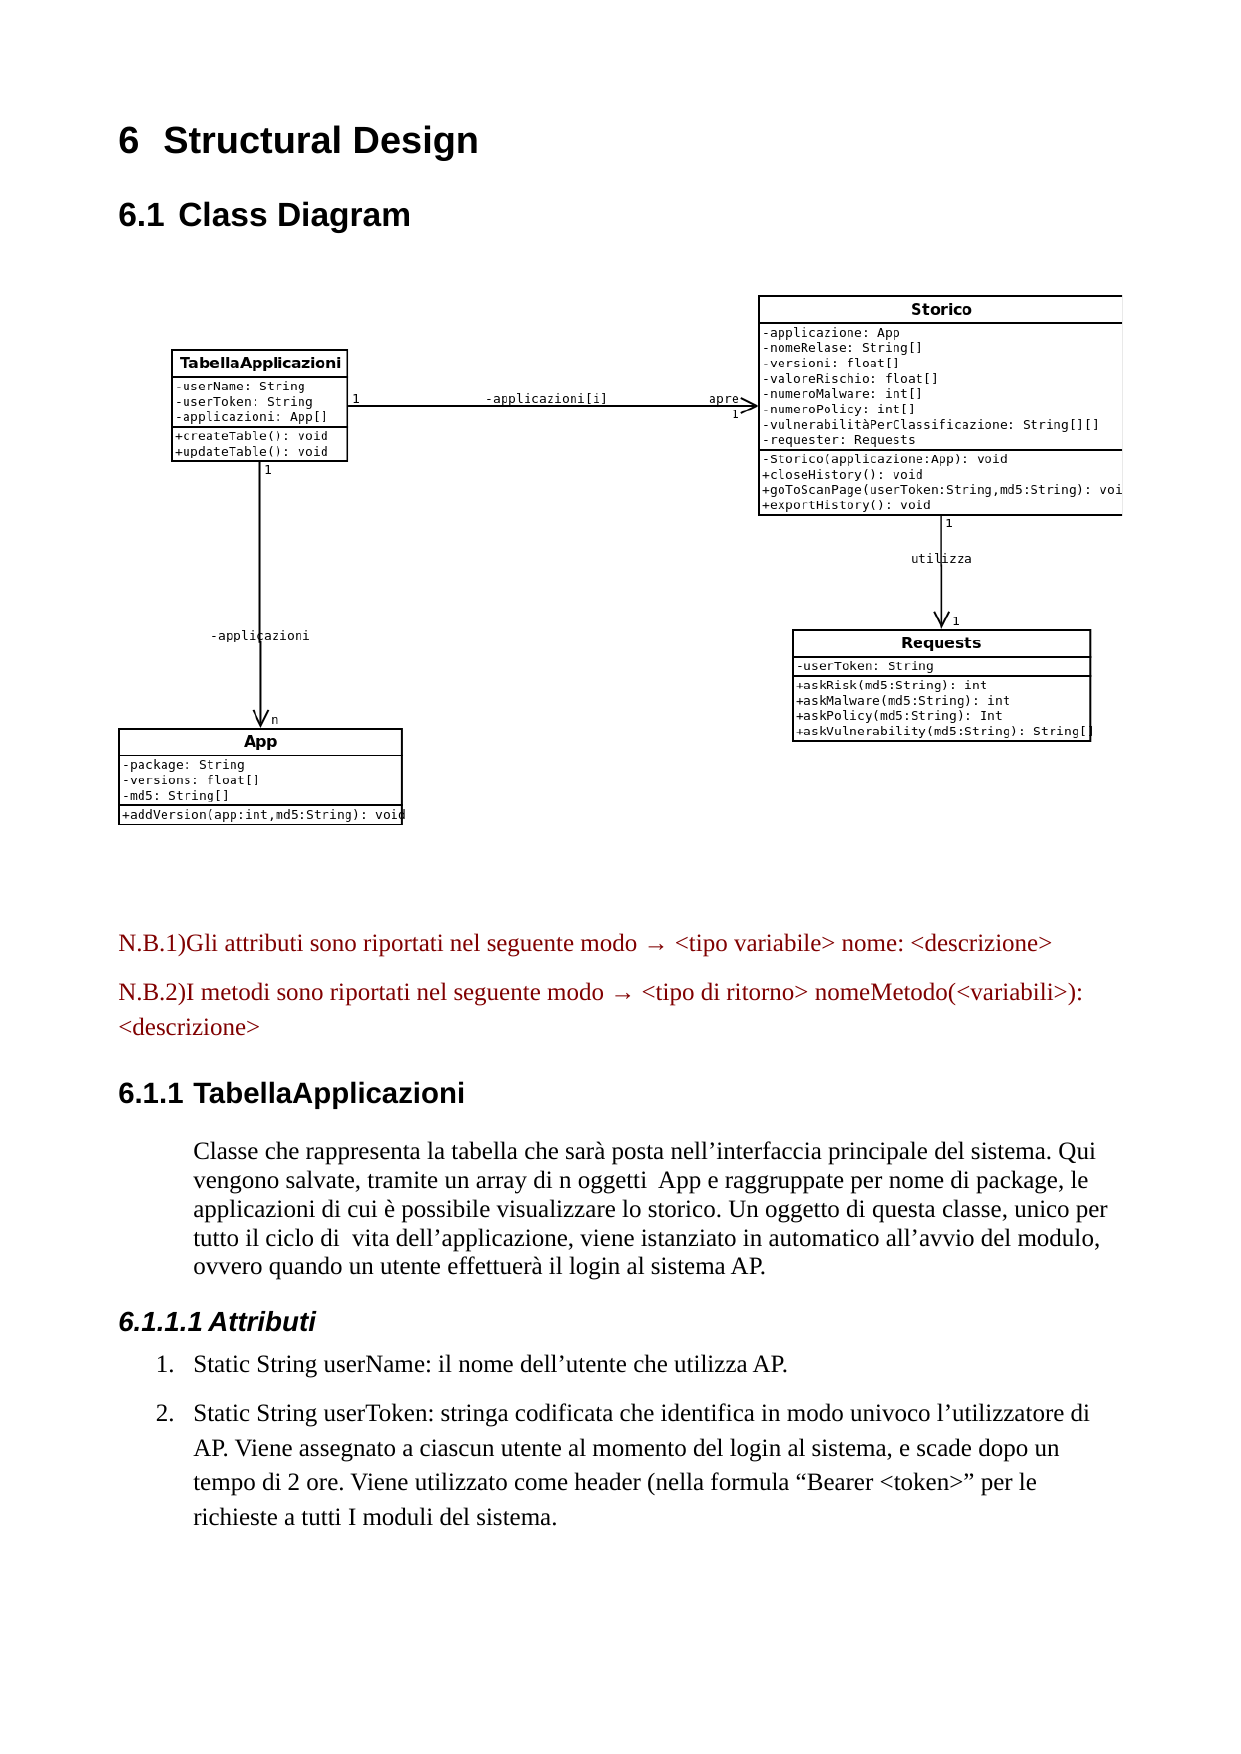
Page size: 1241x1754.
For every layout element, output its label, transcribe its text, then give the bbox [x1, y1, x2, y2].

subtitle Attributi [118, 1305, 1122, 1337]
subtitle Classe che rappresenta la tabella che sarà posta nell’interfaccia principale del sistema. Qui vengono salvate, tramite un array di n oggetti App e raggruppate per nome di package, le applicazioni di cui è possibile visualizzare lo storico. Un oggetto di questa classe, unico per tutto il ciclo di vita dell’applicazione, viene istanziato in automatico all’avvio del modulo, ovvero quando un utente effettuerà il login al sistema AP. [118, 1136, 1122, 1280]
picture [118, 295, 1123, 825]
text N.B.2)I metodi sono riportati nel seguente modo → <tipo di ritorno> nomeMetodo(<variabili>): <descrizione> [118, 977, 1122, 1041]
subtitle TabellaApplicazioni [118, 1076, 1122, 1109]
list Static String userName: il nome dell’utente che utilizza AP. [156, 1349, 1122, 1378]
list Static String userToken: stringa codificata che identifica in modo univoco l’utilizzatore di AP. Viene assegnato a ciascun utente al momento del login al sistema, e scade dopo un tempo di 2 ore. Viene utilizzato come header (nella formula “Bearer <token>” per le richieste a tutti I moduli del sistema. [156, 1398, 1122, 1531]
text N.B.1)Gli attributi sono riportati nel seguente modo → <tipo variabile> nome: <descrizione> [118, 928, 1122, 957]
subtitle Structural Design [118, 118, 1122, 162]
subtitle Class Diagram [118, 195, 1122, 234]
